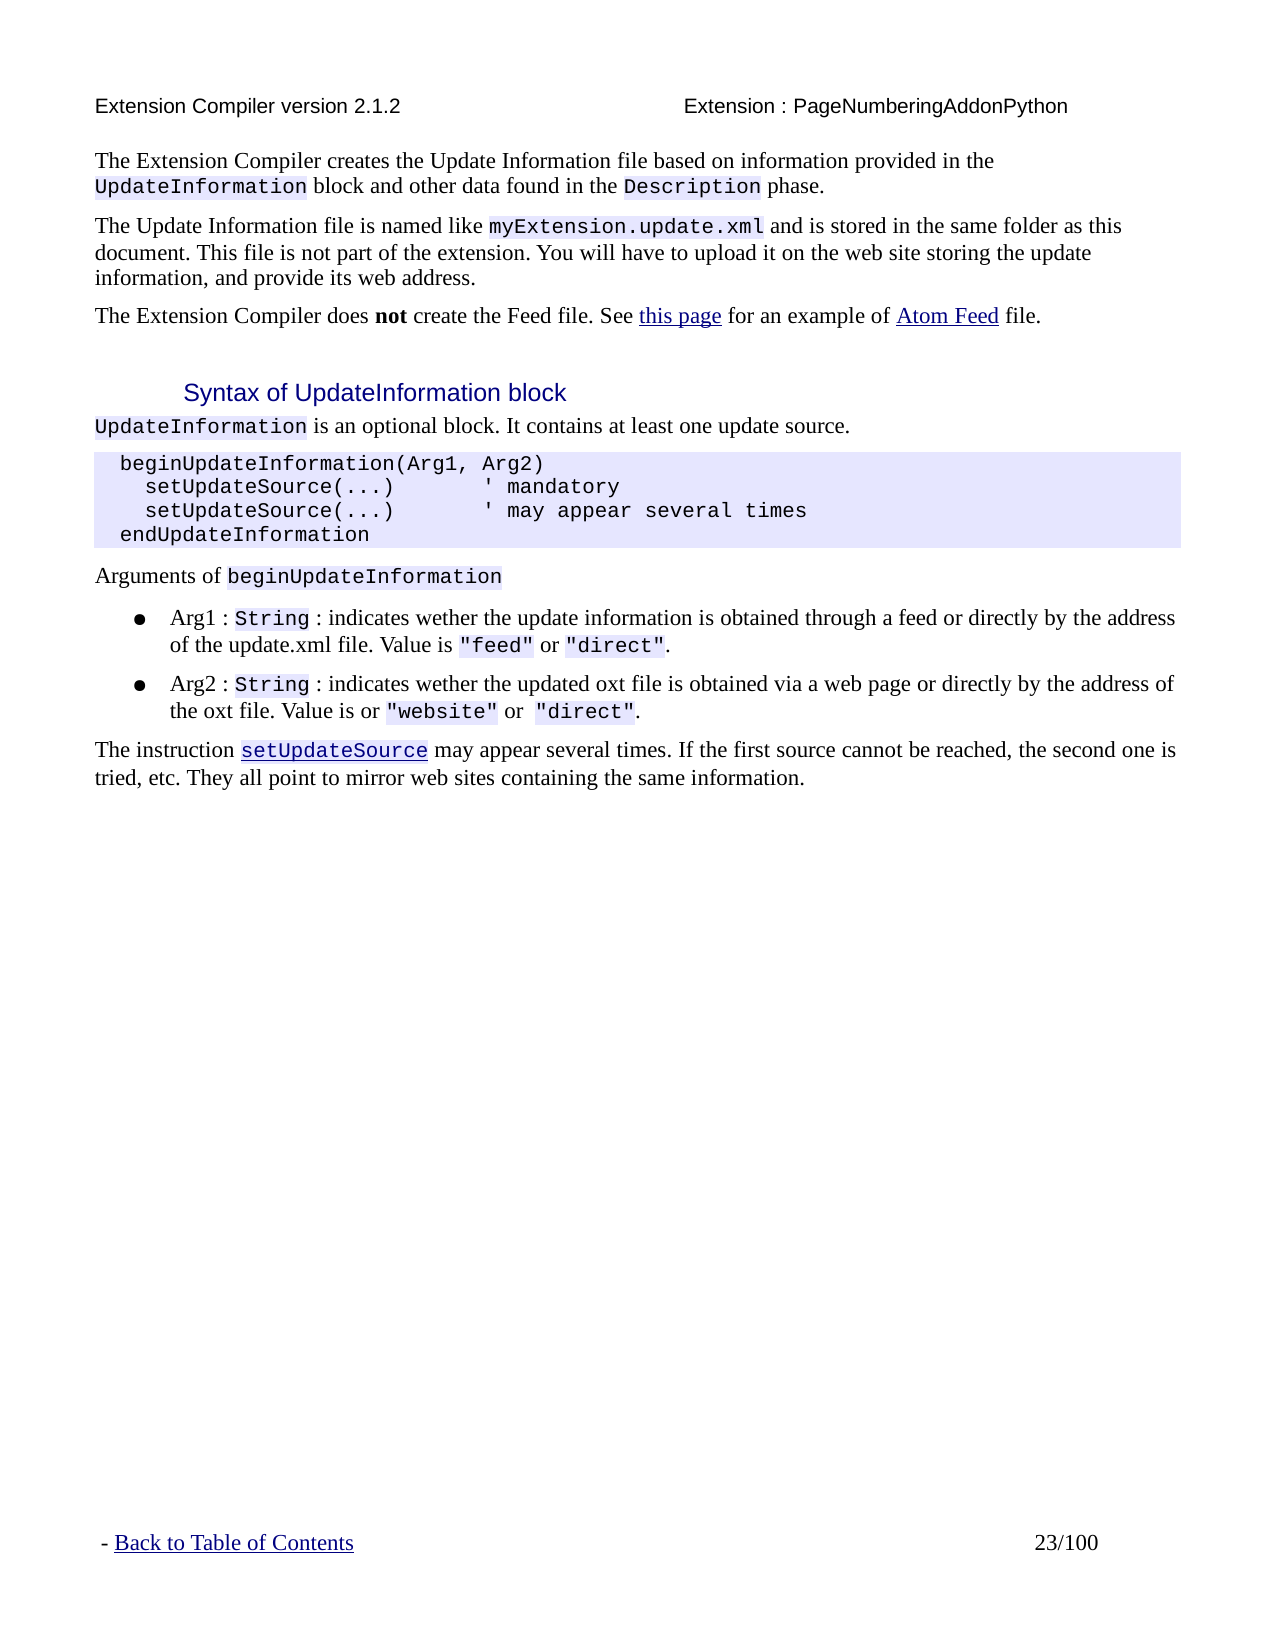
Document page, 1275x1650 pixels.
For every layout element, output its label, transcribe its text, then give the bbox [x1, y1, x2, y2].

text setUpdateSource(...) ' may appear several times [94, 500, 1181, 524]
subtitle Syntax of UpdateInformation block [183, 379, 1181, 407]
text beginUpdateInformation(Arg1, Arg2) [94, 452, 1181, 476]
list Arg2 : String : indicates wether the updated oxt file is obtained via a web page or directly by the address of the oxt file. Value is or "website" or "direct". [132, 671, 1181, 725]
text setUpdateSource(...) ' mandatory [94, 476, 1181, 500]
list Arg1 : String : indicates wether the update information is obtained through a feed or directly by the address of the update.xml file. Value is "feed" or "direct". [132, 604, 1181, 658]
text The instruction setUpdateSource may appear several times. If the first source cannot be reached, the second one is tried, etc. They all point to mirror web sites containing the same information. [94, 737, 1181, 790]
text The Extension Compiler creates the Update Information file based on information provided in the UpdateInformation block and other data found in the Description phase. [94, 147, 1181, 200]
text The Extension Compiler does not create the Feed file. See this page for an example of Atom Feed file. [94, 303, 1181, 328]
text endUpdateInformation [94, 524, 1181, 548]
text The Update Information file is named like myExtension.update.xml and is stored in the same folder as this document. This file is not part of the extension. You will have to upload it on the web site storing the update information, and provide its web address. [94, 212, 1181, 291]
text UpdateInformation is an optional block. It contains at least one update source. [94, 413, 1181, 440]
text Arguments of beginUpdateInformation [94, 563, 1181, 590]
